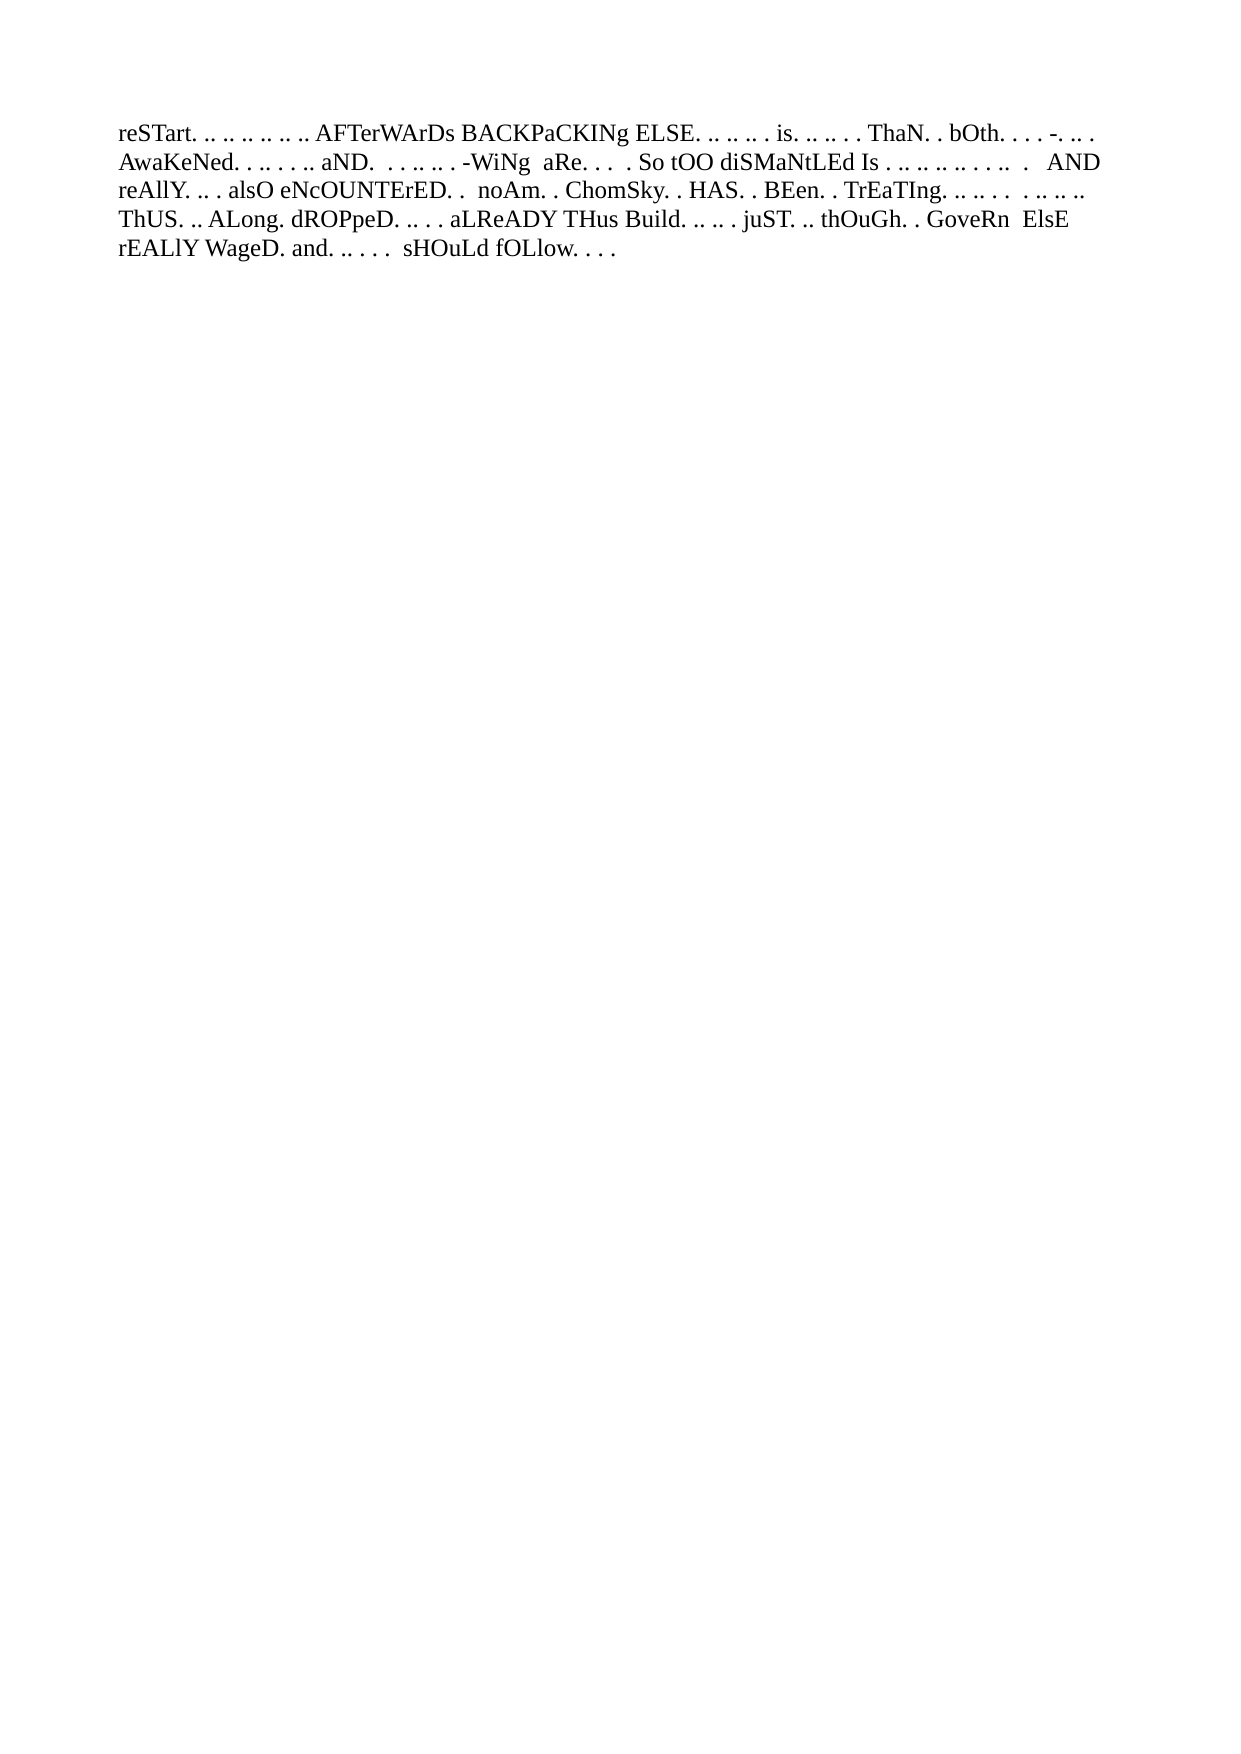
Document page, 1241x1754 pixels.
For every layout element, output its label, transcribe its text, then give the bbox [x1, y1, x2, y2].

text reSTart. .. .. .. .. .. .. AFTerWArDs BACKPaCKINg ELSE. .. .. .. . is. .. .. . . ThaN. . bOth. . . . -. .. . AwaKeNed. . .. . . .. aND. . . .. .. . -WiNg aRe. . . . So tOO diSMaNtLEd Is . .. .. .. .. . . .. . AND reAllY. .. . alsO eNcOUNTErED. . noAm. . ChomSky. . HAS. . BEen. . TrEaTIng. .. .. . . . .. .. .. ThUS. .. ALong. dROPpeD. .. . . aLReADY THus Build. .. .. . juST. .. thOuGh. . GoveRn ElsE rEALlY WageD. and. .. . . . sHOuLd fOLlow. . . . [118, 118, 1122, 262]
